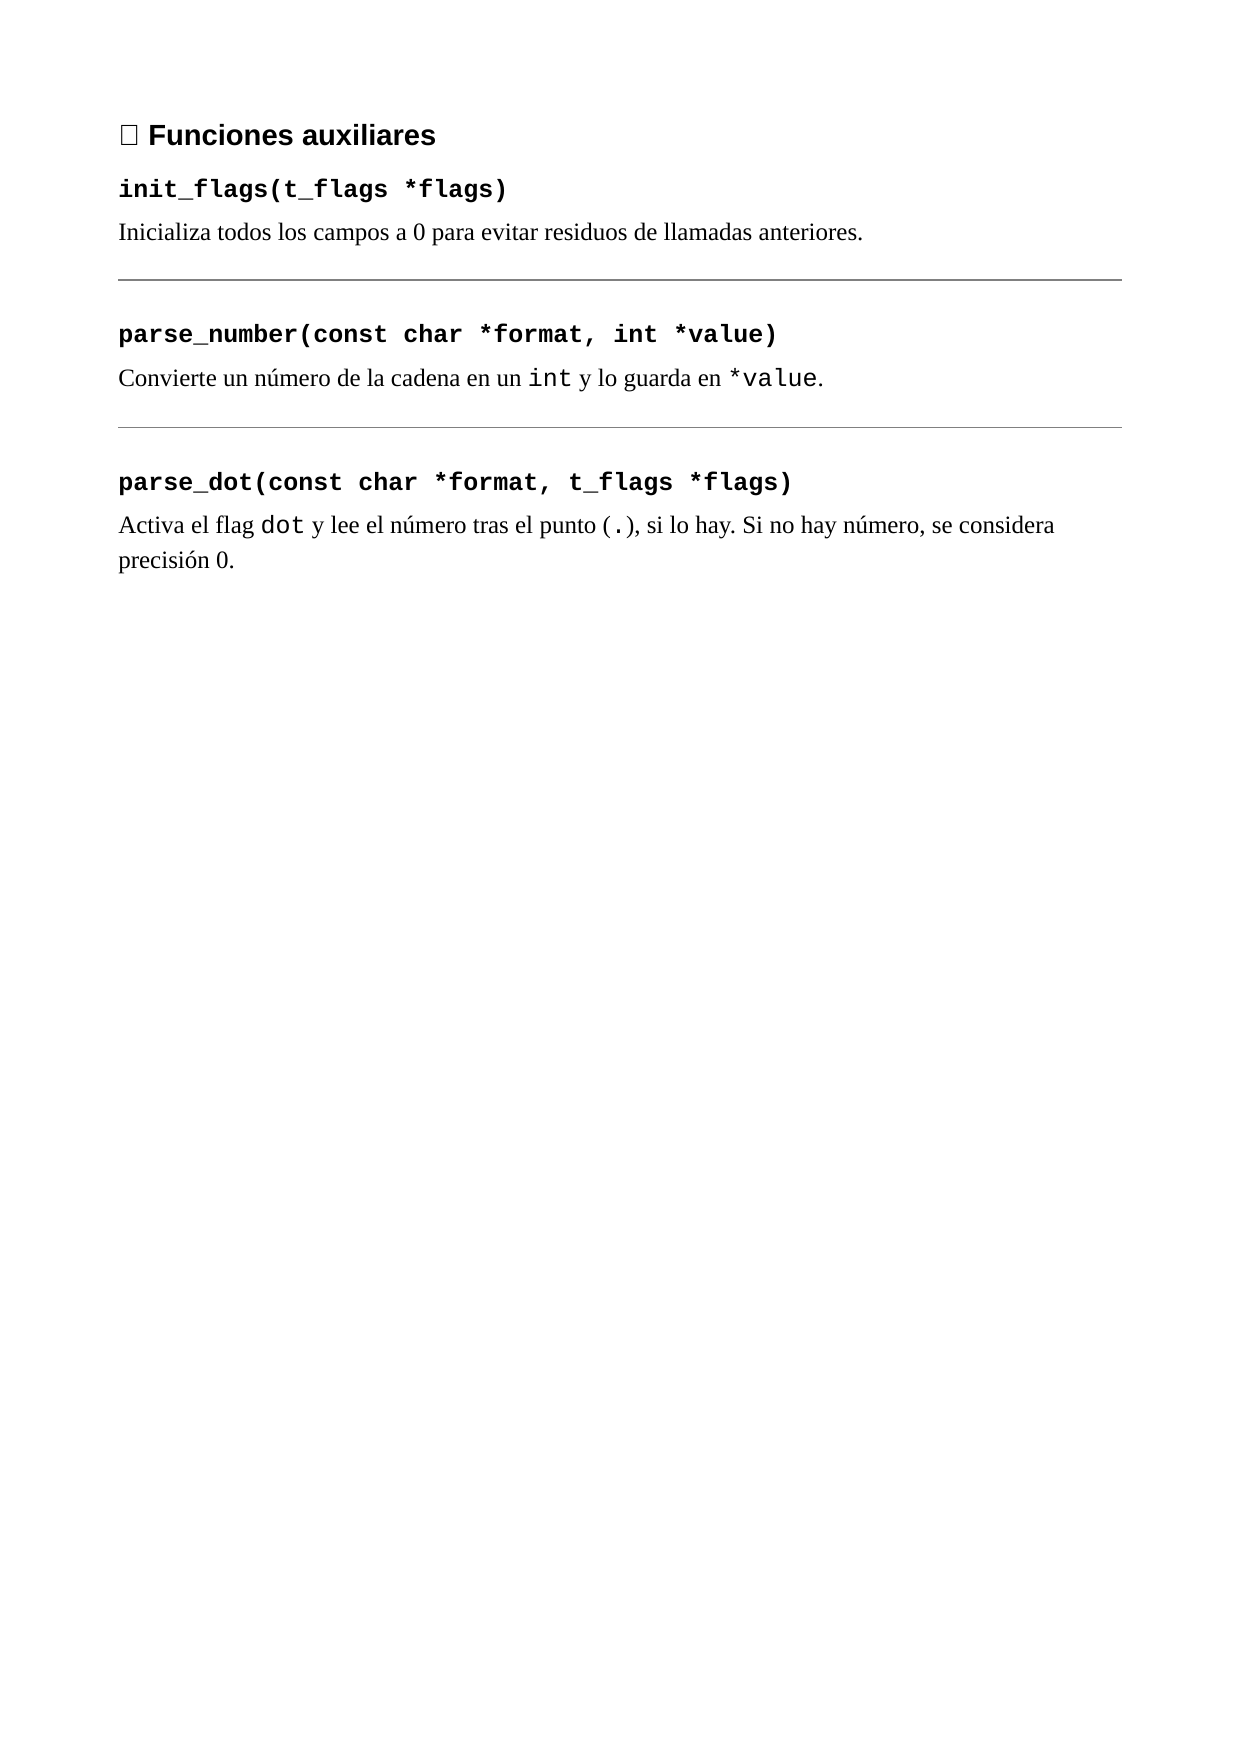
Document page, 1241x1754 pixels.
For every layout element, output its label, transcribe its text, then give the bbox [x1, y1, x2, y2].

text Convierte un número de la cadena en un int y lo guarda en *value. [118, 363, 1122, 393]
subtitle 🔧 Funciones auxiliares [118, 118, 1122, 152]
subtitle parse_dot(const char *format, t_flags *flags) [118, 469, 1122, 498]
text Inicializa todos los campos a 0 para evitar residuos de llamadas anteriores. [118, 217, 1122, 246]
subtitle parse_number(const char *format, int *value) [118, 322, 1122, 350]
subtitle init_flags(t_flags *flags) [118, 177, 1122, 205]
text Activa el flag dot y lee el número tras el punto (.), si lo hay. Si no hay número, se considera precisión 0. [118, 510, 1122, 574]
